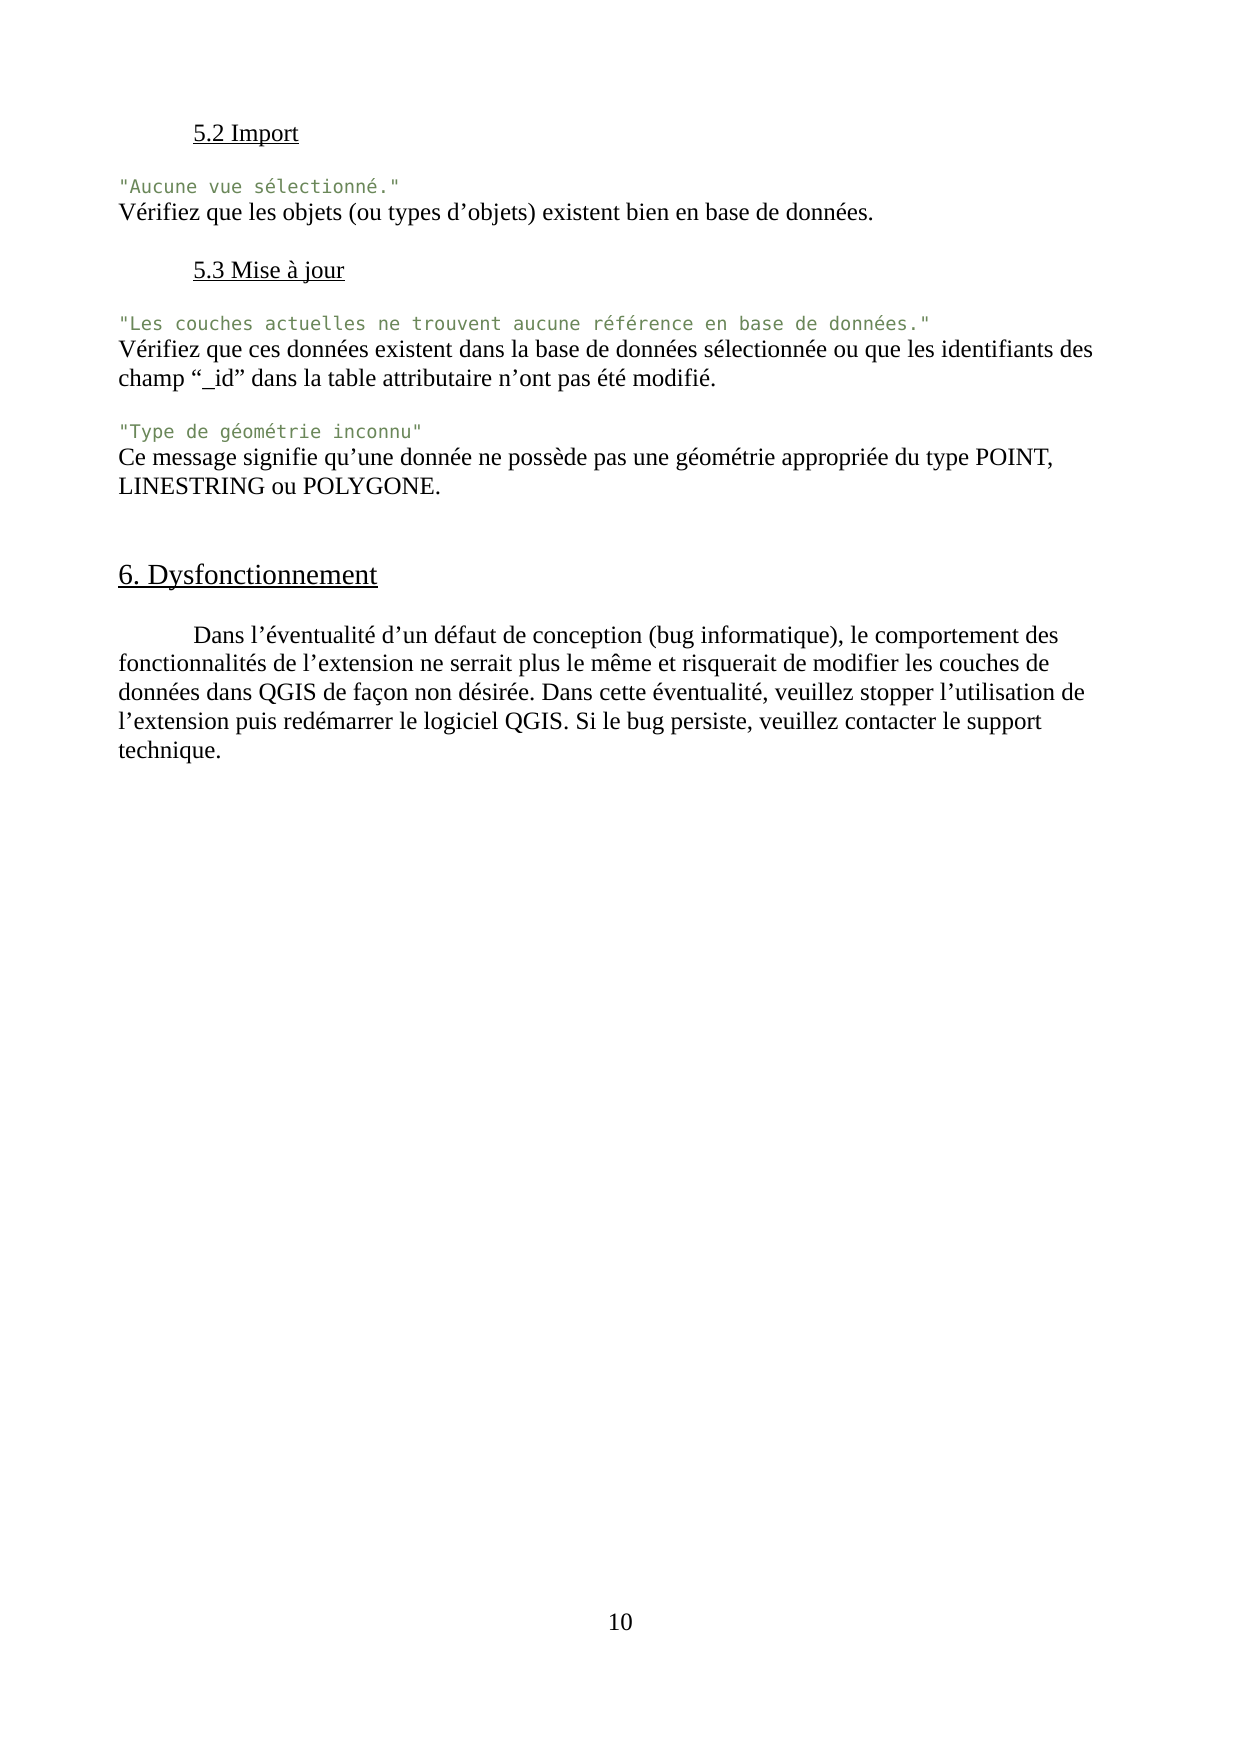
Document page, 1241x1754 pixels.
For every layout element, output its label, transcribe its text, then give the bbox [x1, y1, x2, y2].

text 5.2 Import [118, 118, 1122, 147]
text Vérifiez que ces données existent dans la base de données sélectionnée ou que les identifiants des champ “_id” dans la table attributaire n’ont pas été modifié. [118, 334, 1122, 392]
text 6. Dysfonctionnement [118, 557, 1122, 591]
text "Les couches actuelles ne trouvent aucune référence en base de données." [118, 312, 1122, 334]
text Dans l’éventualité d’un défaut de conception (bug informatique), le comportement des fonctionnalités de l’extension ne serrait plus le même et risquerait de modifier les couches de données dans QGIS de façon non désirée. Dans cette éventualité, veuillez stopper l’utilisation de l’extension puis redémarrer le logiciel QGIS. Si le bug persiste, veuillez contacter le support technique. [118, 620, 1122, 763]
text 5.3 Mise à jour [118, 255, 1122, 284]
text "Type de géométrie inconnu" [118, 421, 1122, 442]
text "Aucune vue sélectionné." [118, 176, 1122, 197]
text Vérifiez que les objets (ou types d’objets) existent bien en base de données. [118, 197, 1122, 226]
text Ce message signifie qu’une donnée ne possède pas une géométrie appropriée du type POINT, LINESTRING ou POLYGONE. [118, 442, 1122, 500]
